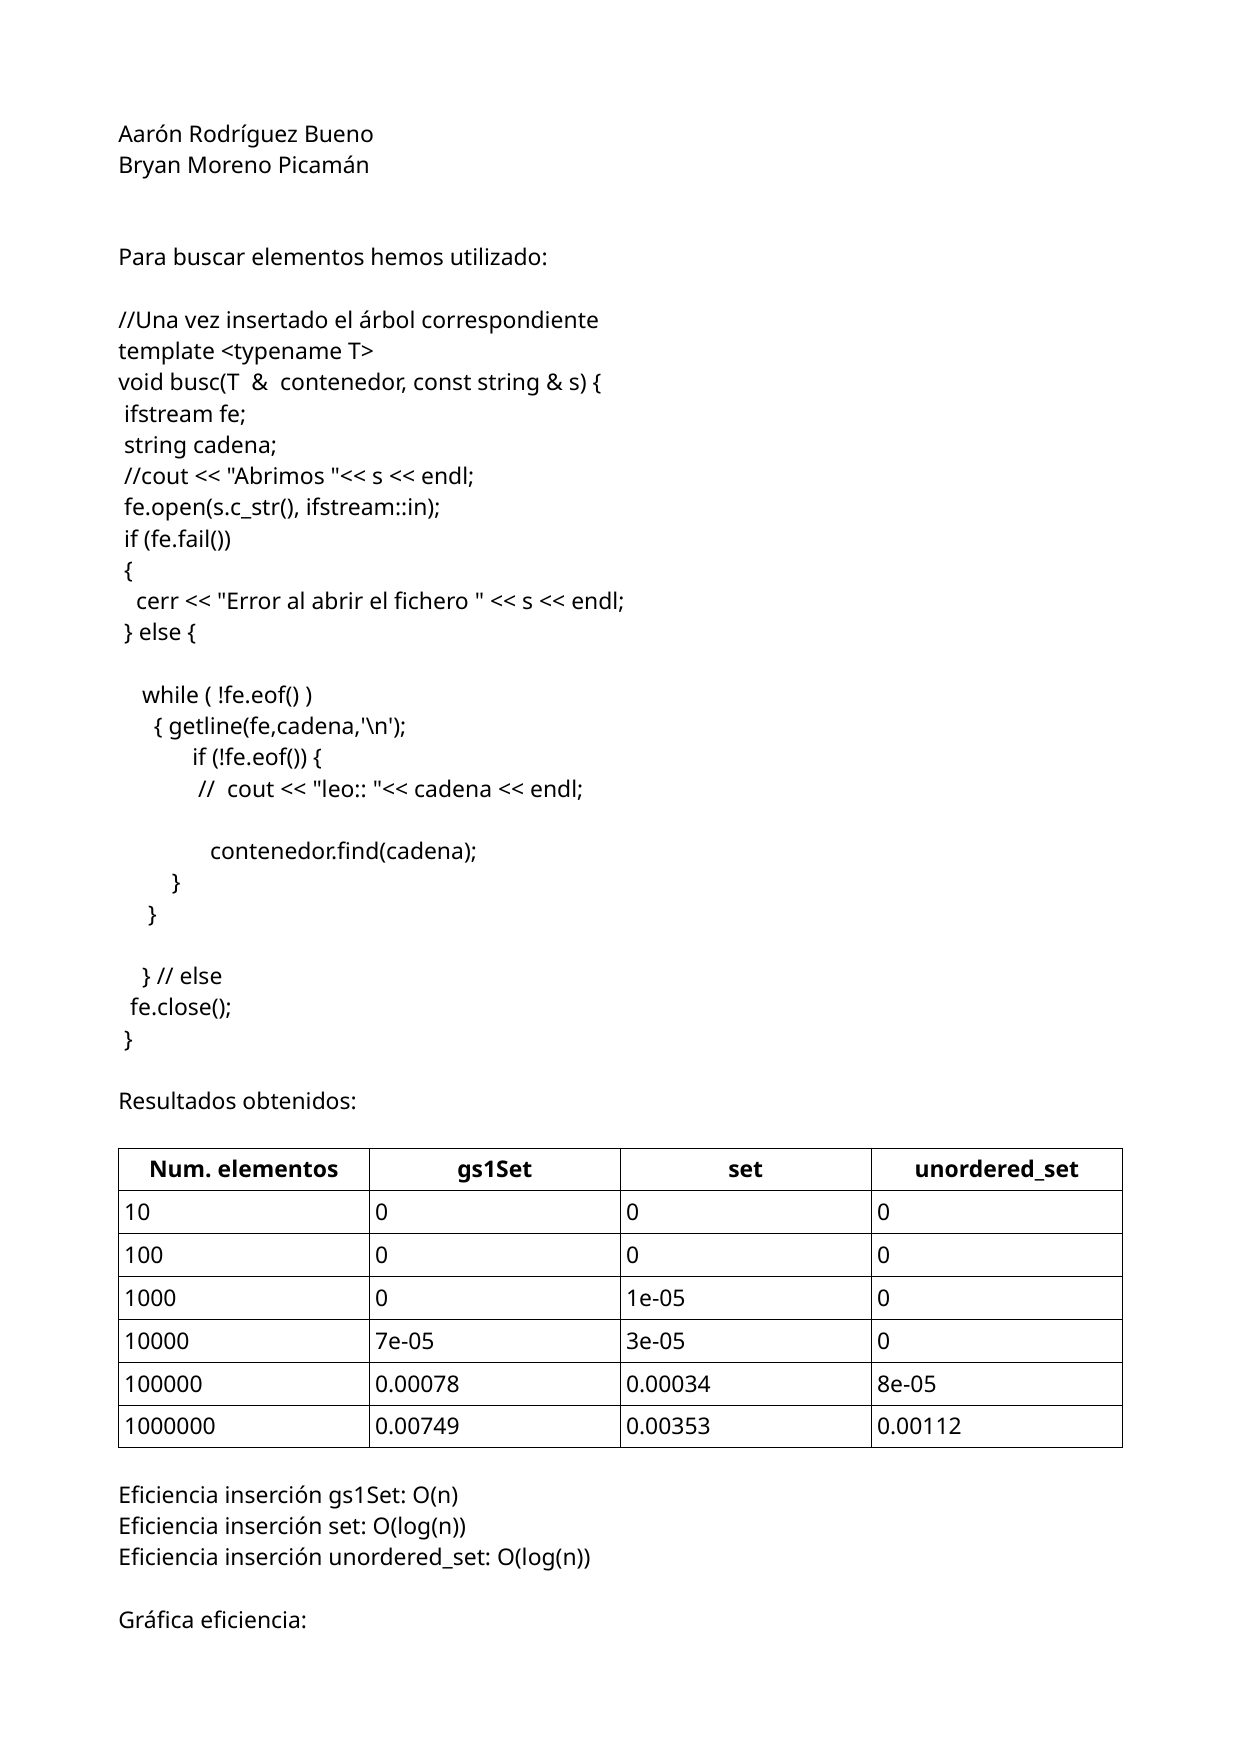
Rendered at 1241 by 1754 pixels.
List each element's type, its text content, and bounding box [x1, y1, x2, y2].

table_cell 0.00034 [621, 1363, 871, 1404]
table_cell 0 [621, 1234, 871, 1276]
text if (!fe.eof()) { [118, 741, 1122, 773]
text ifstream fe; [118, 398, 1122, 429]
table_header set [621, 1149, 871, 1190]
table_cell 0.00749 [370, 1406, 620, 1447]
text Gráfica eficiencia: [118, 1604, 1122, 1635]
text { getline(fe,cadena,'\n'); [118, 710, 1122, 741]
table_cell 10 [119, 1191, 369, 1233]
text fe.close(); [118, 991, 1122, 1023]
table_cell 0 [370, 1191, 620, 1233]
table_header unordered_set [872, 1149, 1122, 1190]
text } else { [118, 616, 1122, 648]
text Para buscar elementos hemos utilizado: [118, 241, 1122, 273]
table_cell 100000 [119, 1363, 369, 1404]
text } // else [118, 960, 1122, 991]
text contenedor.find(cadena); [118, 835, 1122, 866]
text Eficiencia inserción set: O(log(n)) [118, 1510, 1122, 1541]
text Resultados obtenidos: [118, 1085, 1122, 1116]
table_cell 3e-05 [621, 1320, 871, 1362]
text Eficiencia inserción gs1Set: O(n) [118, 1479, 1122, 1510]
table_cell 0 [621, 1191, 871, 1233]
text // cout << "leo:: "<< cadena << endl; [118, 773, 1122, 804]
text fe.open(s.c_str(), ifstream::in); [118, 491, 1122, 523]
text Eficiencia inserción unordered_set: O(log(n)) [118, 1541, 1122, 1572]
table_cell 1000000 [119, 1406, 369, 1447]
text } [118, 866, 1122, 898]
text { [118, 554, 1122, 585]
table_cell 0 [872, 1277, 1122, 1319]
table_header gs1Set [370, 1149, 620, 1190]
text template <typename T> [118, 335, 1122, 366]
table_header Num. elementos [119, 1149, 369, 1190]
text void busc(T & contenedor, const string & s) { [118, 366, 1122, 398]
table_cell 8e-05 [872, 1363, 1122, 1404]
table_cell 1e-05 [621, 1277, 871, 1319]
table_cell 0 [872, 1320, 1122, 1362]
table_cell 0.00078 [370, 1363, 620, 1404]
table_cell 0 [872, 1191, 1122, 1233]
text if (fe.fail()) [118, 523, 1122, 554]
table_cell 0.00353 [621, 1406, 871, 1447]
text } [118, 898, 1122, 929]
table_cell 10000 [119, 1320, 369, 1362]
table_cell 0.00112 [872, 1406, 1122, 1447]
table_cell 1000 [119, 1277, 369, 1319]
table_cell 0 [370, 1234, 620, 1276]
table_cell 7e-05 [370, 1320, 620, 1362]
table_cell 0 [872, 1234, 1122, 1276]
text //Una vez insertado el árbol correspondiente [118, 304, 1122, 335]
text } [118, 1023, 1122, 1054]
text cerr << "Error al abrir el fichero " << s << endl; [118, 585, 1122, 616]
text string cadena; [118, 429, 1122, 460]
table_cell 0 [370, 1277, 620, 1319]
text //cout << "Abrimos "<< s << endl; [118, 460, 1122, 491]
text while ( !fe.eof() ) [118, 679, 1122, 710]
table_cell 100 [119, 1234, 369, 1276]
